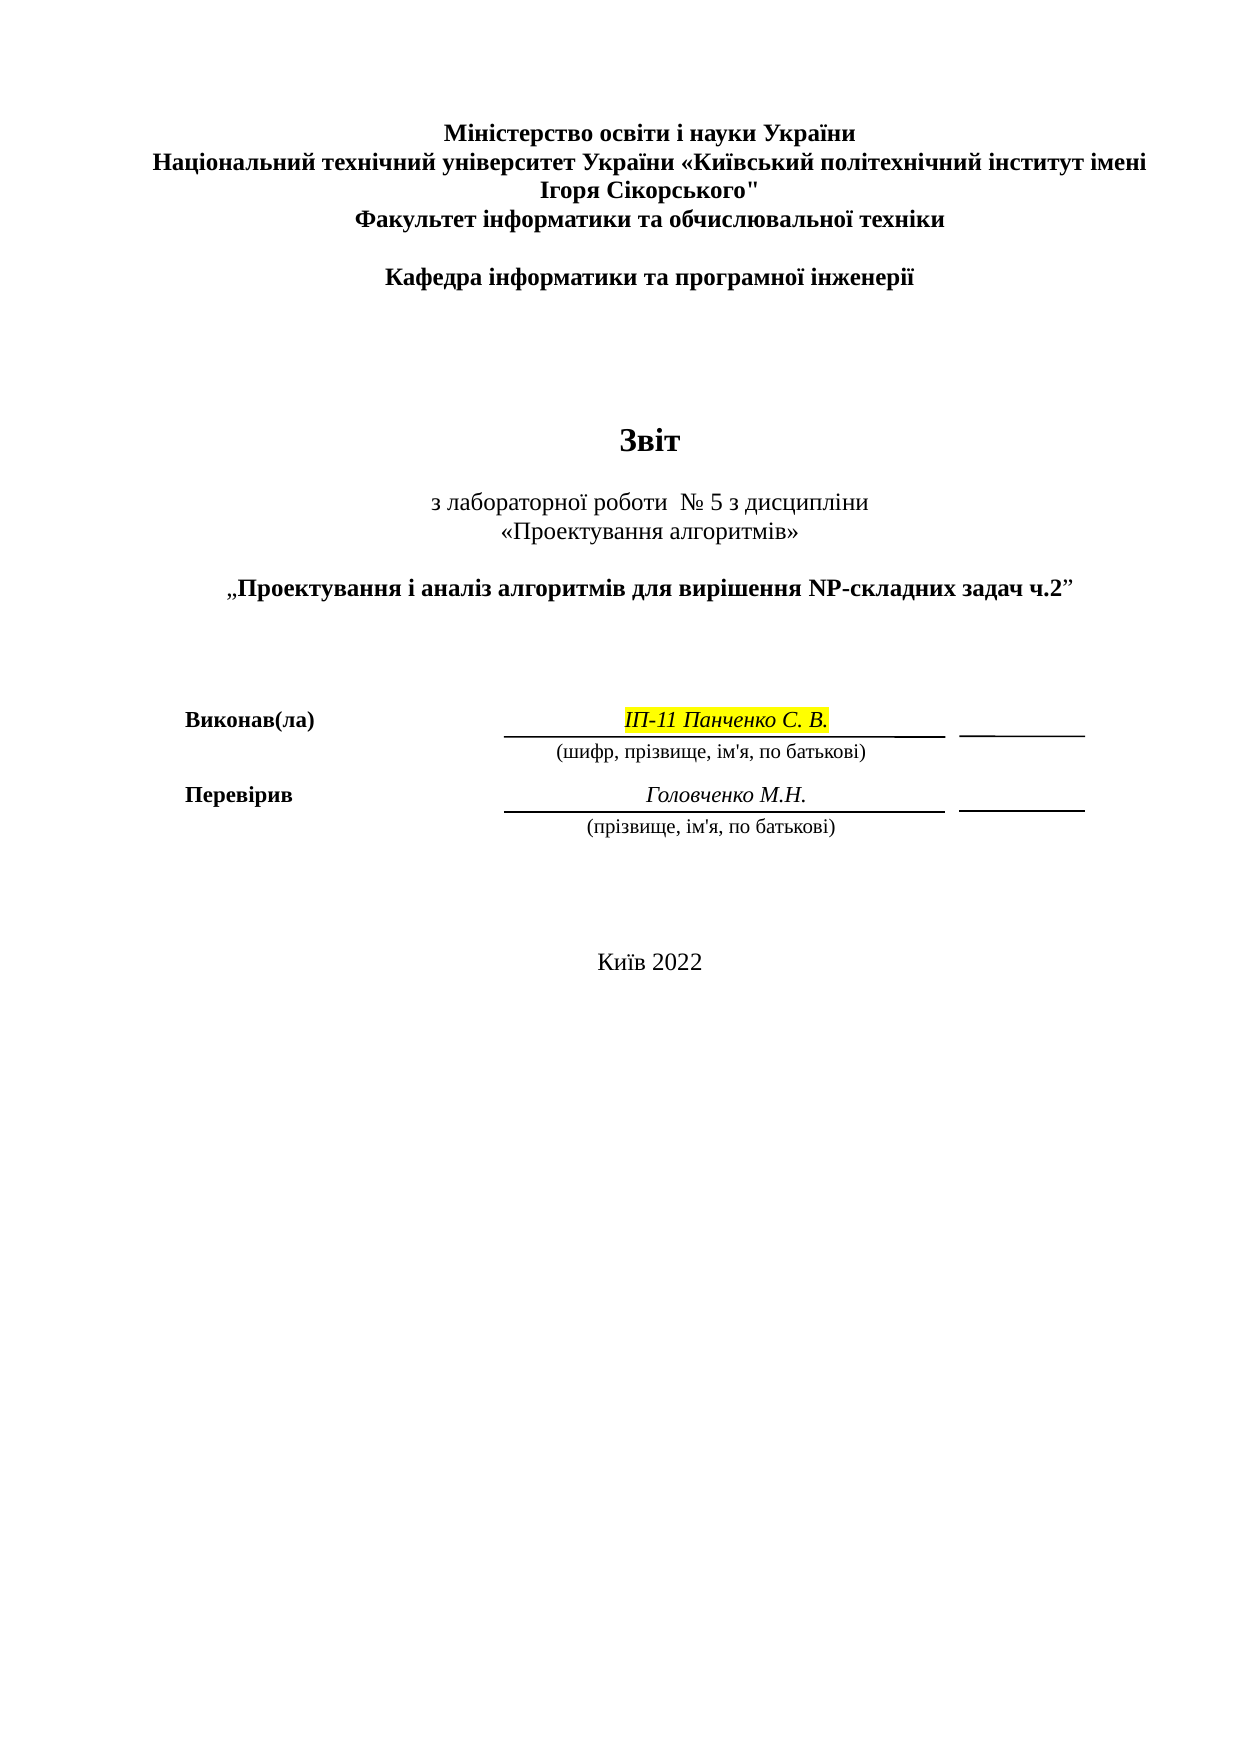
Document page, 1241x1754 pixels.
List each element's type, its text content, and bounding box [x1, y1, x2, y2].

text «Проектування алгоритмів» [148, 516, 1152, 544]
text Звіт [148, 420, 1152, 458]
text Міністерство освіти і науки України [148, 118, 1152, 147]
text „Проектування і аналіз алгоритмів для вирішення NP-складних задач ч.2” [148, 573, 1152, 602]
text Національний технічний університет України «Київський політехнічний інститут імені Ігоря Сікорського" [148, 147, 1152, 204]
text Факультет інформатики та обчислювальної техніки [148, 204, 1152, 233]
text з лабораторної роботи № 5 з дисципліни [148, 487, 1152, 516]
text Київ 2022 [148, 947, 1152, 976]
text Кафедра інформатики та програмної інженерії [148, 262, 1152, 291]
